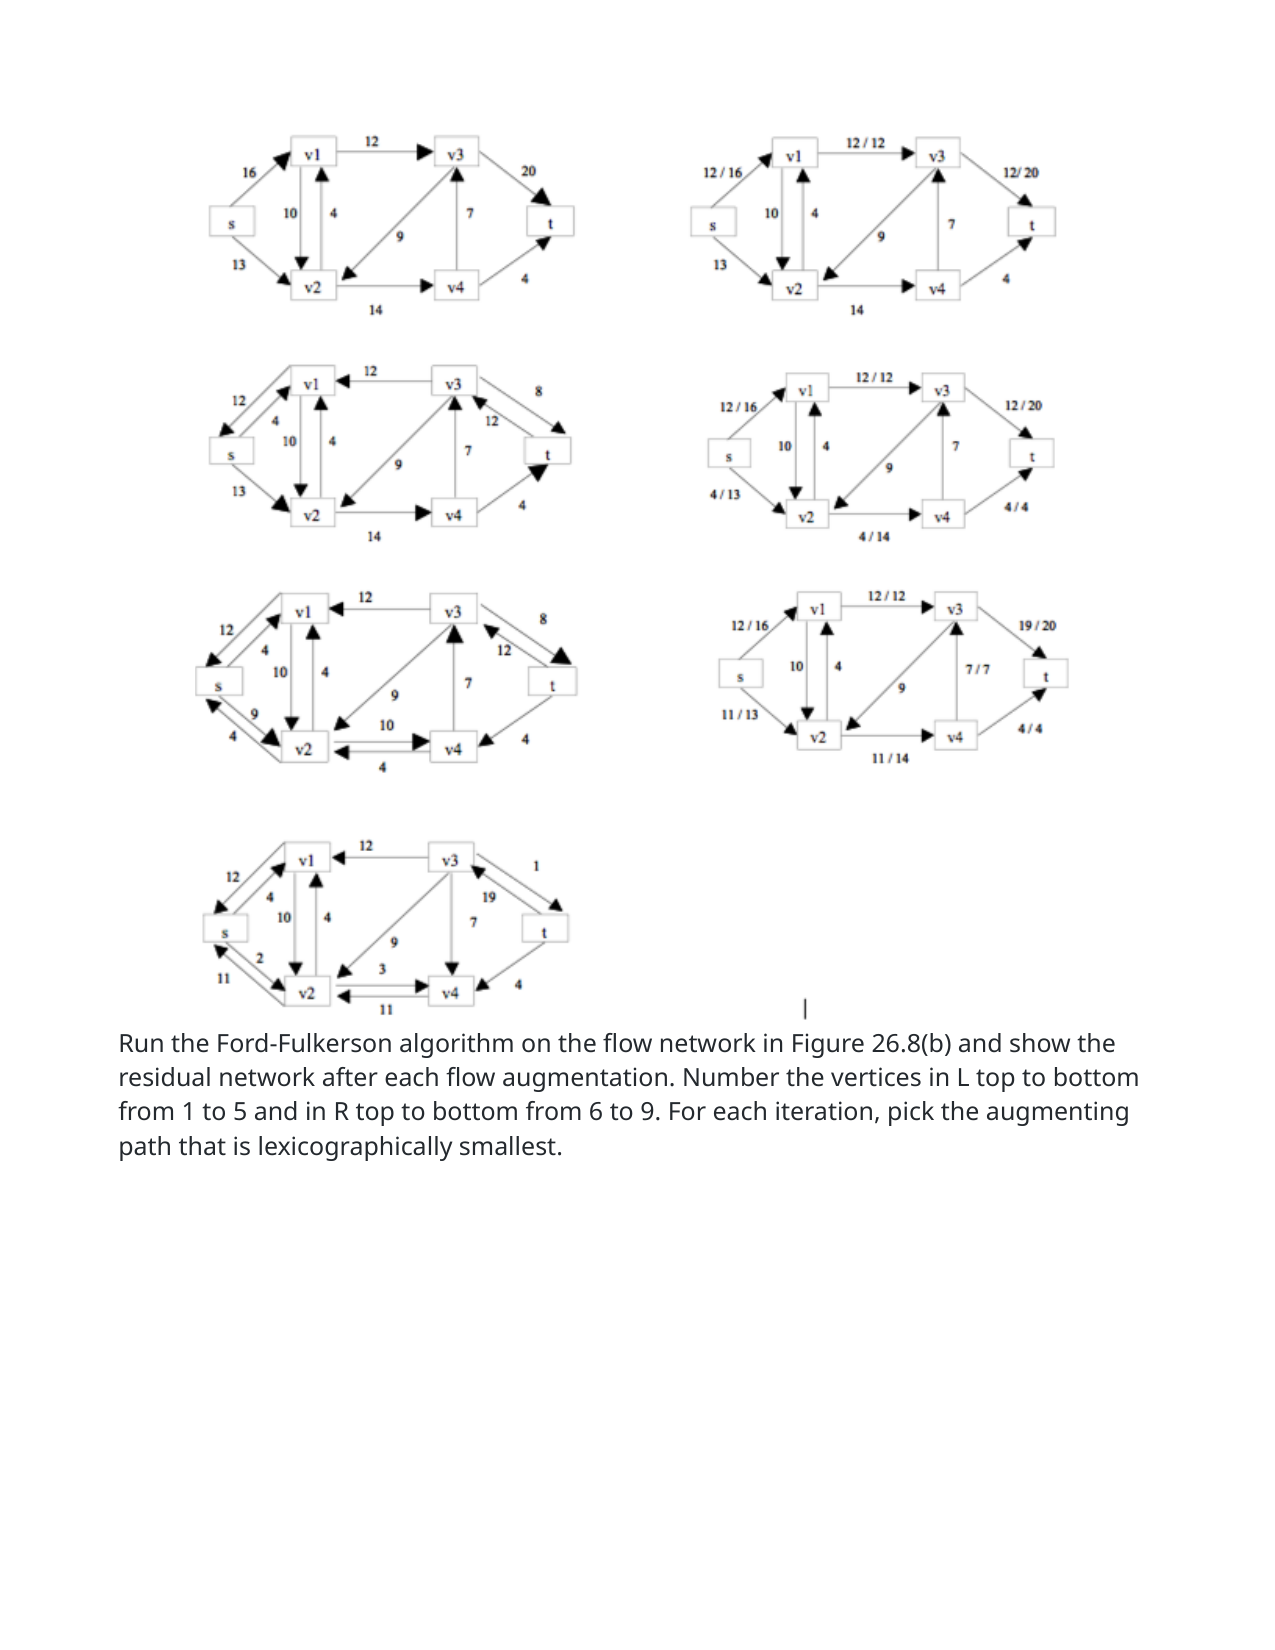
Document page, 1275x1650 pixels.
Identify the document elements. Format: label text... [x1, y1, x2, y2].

picture [195, 118, 1080, 1026]
text Run the Ford-Fulkerson algorithm on the flow network in Figure 26.8(b) and show the residual network after each flow augmentation. Number the vertices in L top to bottom from 1 to 5 and in R top to bottom from 6 to 9. For each iteration, pick the augmenting path that is lexicographically smallest. [118, 118, 1157, 1162]
